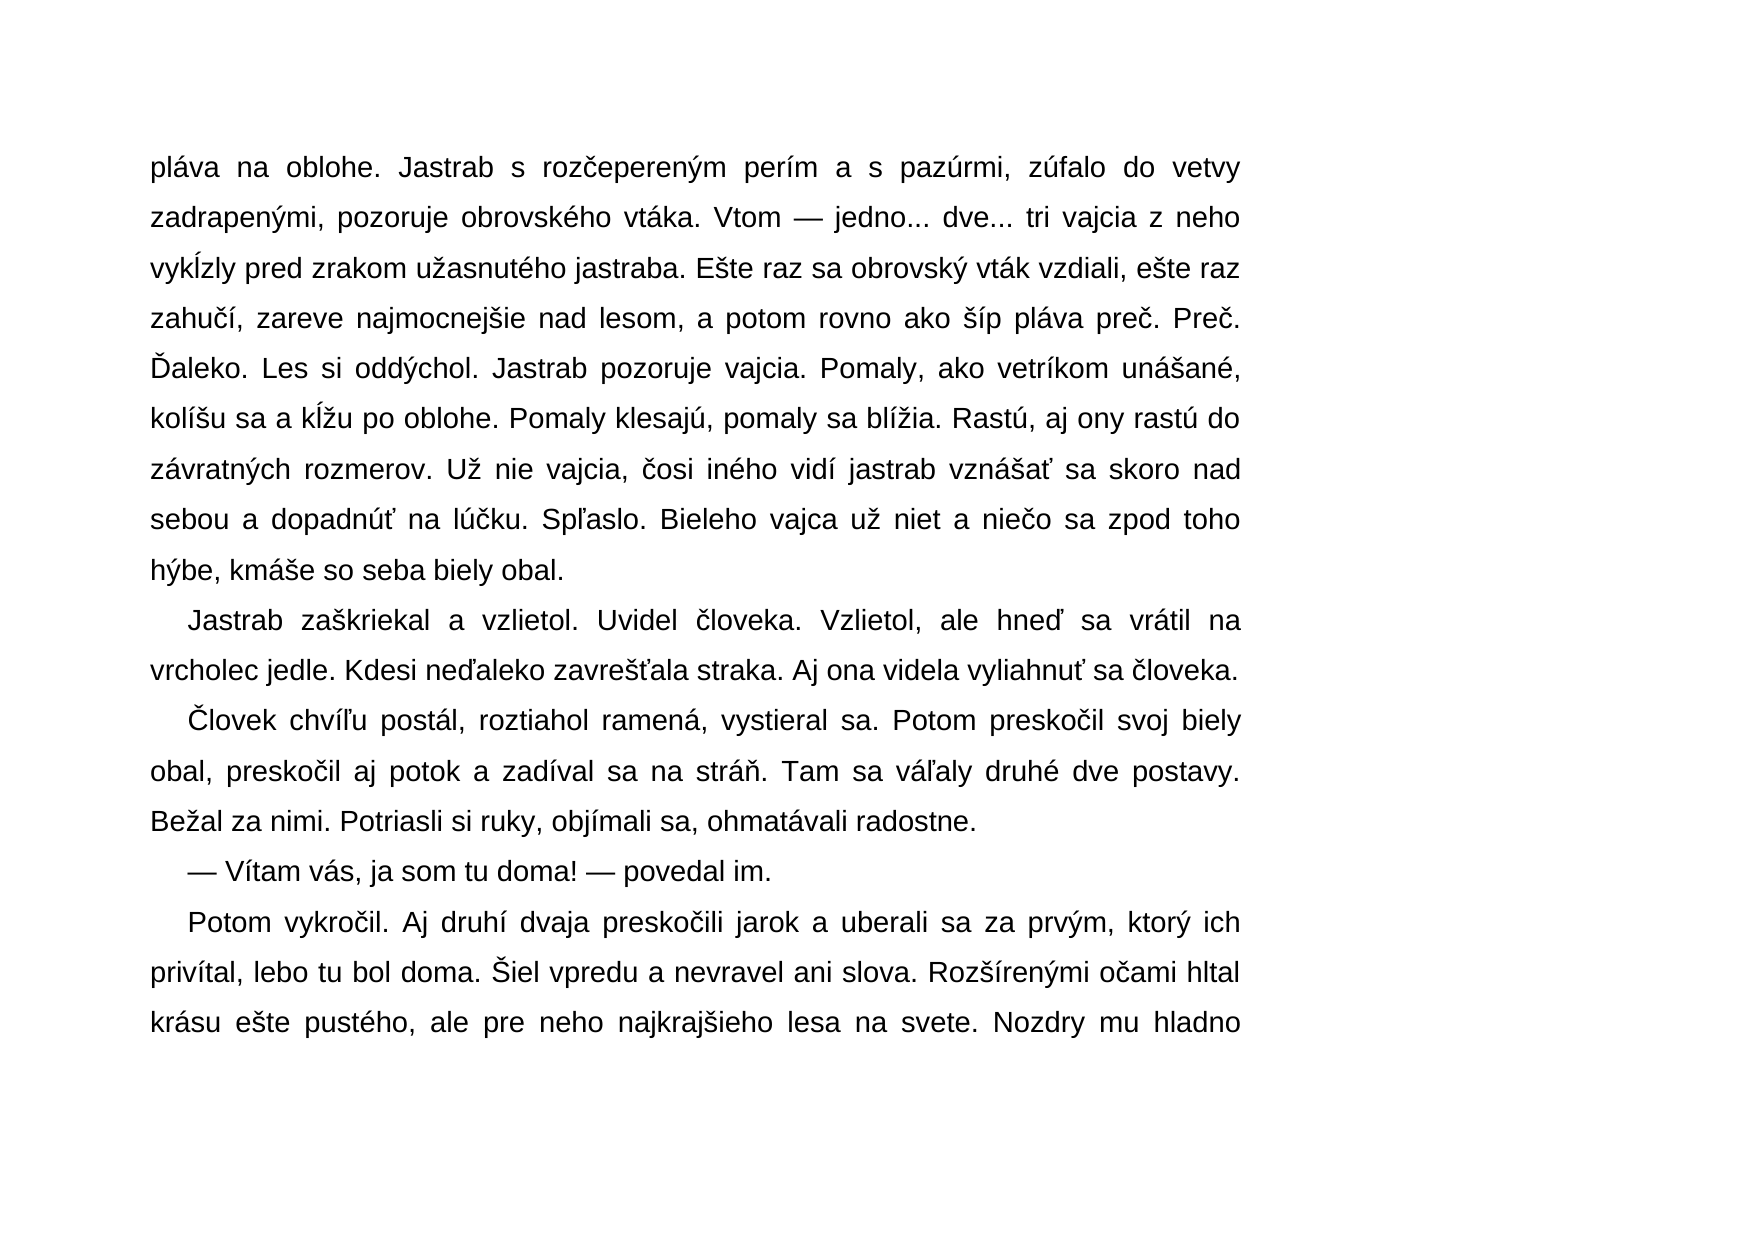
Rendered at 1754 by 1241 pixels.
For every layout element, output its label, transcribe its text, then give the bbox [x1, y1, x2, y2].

text Potom vykročil. Aj druhí dvaja preskočili jarok a uberali sa za prvým, ktorý ich privítal, lebo tu bol doma. Šiel vpredu a nevravel ani slova. Rozšírenými očami hltal krásu ešte pustého, ale pre neho najkrajšieho lesa na svete. Nozdry mu hladno [150, 905, 1243, 1039]
text Človek chvíľu postál, roztiahol ramená, vystieral sa. Potom preskočil svoj biely obal, preskočil aj potok a zadíval sa na stráň. Tam sa váľaly druhé dve postavy. Bežal za nimi. Potriasli si ruky, objímali sa, ohmatávali radostne. [150, 703, 1243, 838]
text — Vítam vás, ja som tu doma! — povedal im. [150, 854, 1243, 888]
text pláva na oblohe. Jastrab s rozčepereným perím a s pazúrmi, zúfalo do vetvy zadrapenými, pozoruje obrovského vtáka. Vtom — jedno... dve... tri vajcia z neho vykĺzly pred zrakom užasnutého jastraba. Ešte raz sa obrovský vták vzdiali, ešte raz zahučí, zareve najmocnejšie nad lesom, a potom rovno ako šíp pláva preč. Preč. Ďaleko. Les si oddýchol. Jastrab pozoruje vajcia. Pomaly, ako vetríkom unášané, kolíšu sa a kĺžu po oblohe. Pomaly klesajú, pomaly sa blížia. Rastú, aj ony rastú do závratných rozmerov. Už nie vajcia, čosi iného vidí jastrab vznášať sa skoro nad sebou a dopadnúť na lúčku. Spľaslo. Bieleho vajca už niet a niečo sa zpod toho hýbe, kmáše so seba biely obal. [150, 150, 1243, 586]
text Jastrab zaškriekal a vzlietol. Uvidel človeka. Vzlietol, ale hneď sa vrátil na vrcholec jedle. Kdesi neďaleko zavrešťala straka. Aj ona videla vyliahnuť sa človeka. [150, 603, 1243, 687]
